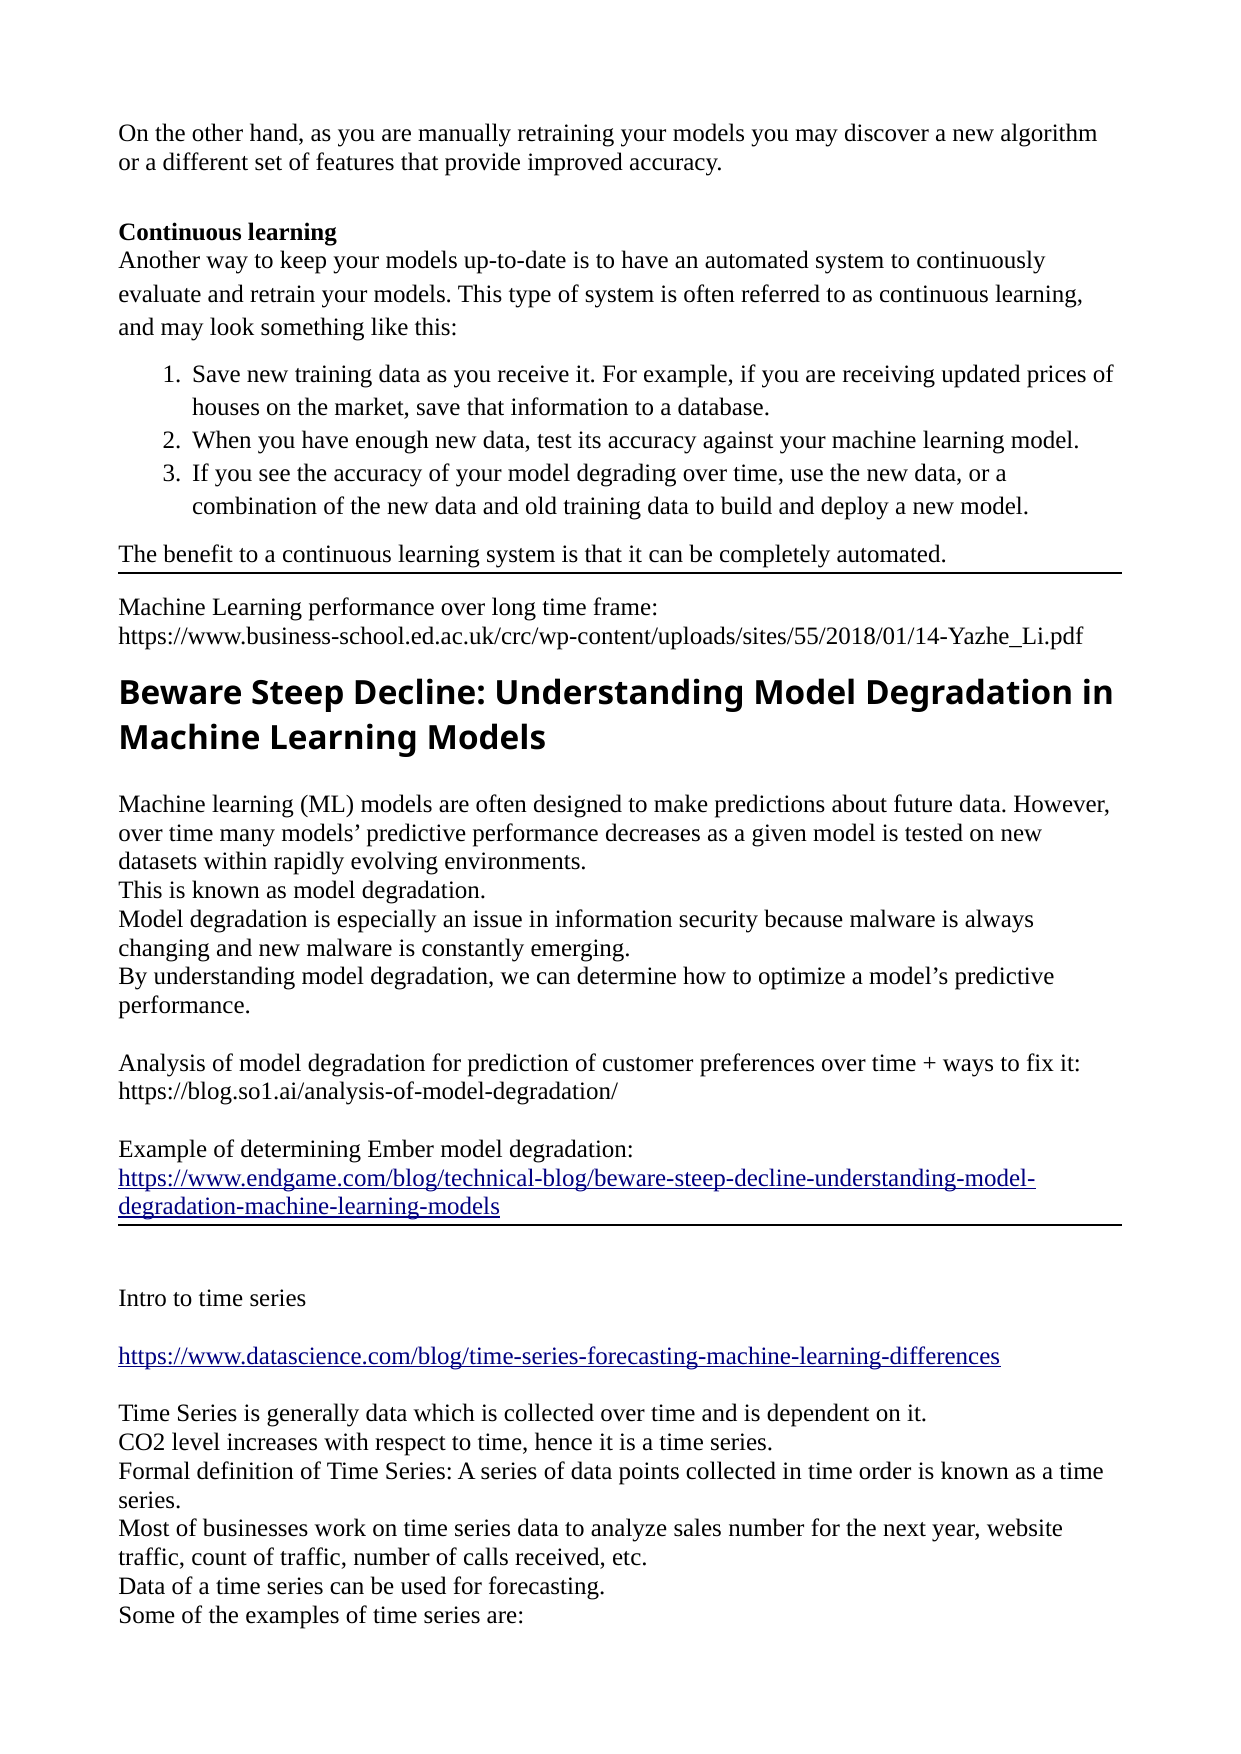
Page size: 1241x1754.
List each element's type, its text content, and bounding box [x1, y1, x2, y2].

text Analysis of model degradation for prediction of customer preferences over time + ways to fix it: [118, 1048, 1122, 1076]
list Save new training data as you receive it. For example, if you are receiving updated prices of houses on the market, save that information to a database. [162, 359, 1122, 421]
text Data of a time series can be used for forecasting. [118, 1571, 1122, 1600]
text Model degradation is especially an issue in information security because malware is always changing and new malware is constantly emerging. [118, 904, 1122, 961]
text Intro to time series [118, 1283, 1122, 1312]
text Time Series is generally data which is collected over time and is dependent on it. [118, 1398, 1122, 1427]
text Formal definition of Time Series: A series of data points collected in time order is known as a time series. [118, 1456, 1122, 1513]
text https://www.endgame.com/blog/technical-blog/beware-steep-decline-understanding-model-degradation-machine-learning-models [118, 1163, 1122, 1224]
subtitle Beware Steep Decline: Understanding Model Degradation in Machine Learning Models [118, 669, 1122, 759]
list If you see the accuracy of your model degrading over time, use the new data, or a combination of the new data and old training data to build and deploy a new model. [162, 458, 1122, 520]
text By understanding model degradation, we can determine how to optimize a model’s predictive performance. [118, 961, 1122, 1019]
text CO2 level increases with respect to time, hence it is a time series. [118, 1427, 1122, 1456]
text Most of businesses work on time series data to analyze sales number for the next year, website traffic, count of traffic, number of calls received, etc. [118, 1513, 1122, 1571]
subtitle Continuous learning [118, 217, 1122, 246]
text https://www.datascience.com/blog/time-series-forecasting-machine-learning-differences [118, 1341, 1122, 1370]
text Another way to keep your models up-to-date is to have an automated system to continuously evaluate and retrain your models. This type of system is often referred to as continuous learning, and may look something like this: [118, 246, 1122, 340]
text This is known as model degradation. [118, 875, 1122, 904]
text Some of the examples of time series are: [118, 1600, 1122, 1628]
text The benefit to a continuous learning system is that it can be completely automated. [118, 539, 1122, 572]
text https://blog.so1.ai/analysis-of-model-degradation/ [118, 1076, 1122, 1105]
text Example of determining Ember model degradation: [118, 1134, 1122, 1163]
text On the other hand, as you are manually retraining your models you may discover a new algorithm or a different set of features that provide improved accuracy. [118, 118, 1122, 176]
text https://www.business-school.ed.ac.uk/crc/wp-content/uploads/sites/55/2018/01/14-Yazhe_Li.pdf [118, 621, 1122, 650]
text Machine Learning performance over long time frame: [118, 592, 1122, 621]
text Machine learning (ML) models are often designed to make predictions about future data. However, over time many models’ predictive performance decreases as a given model is tested on new datasets within rapidly evolving environments. [118, 789, 1122, 875]
list When you have enough new data, test its accuracy against your machine learning model. [162, 425, 1122, 454]
